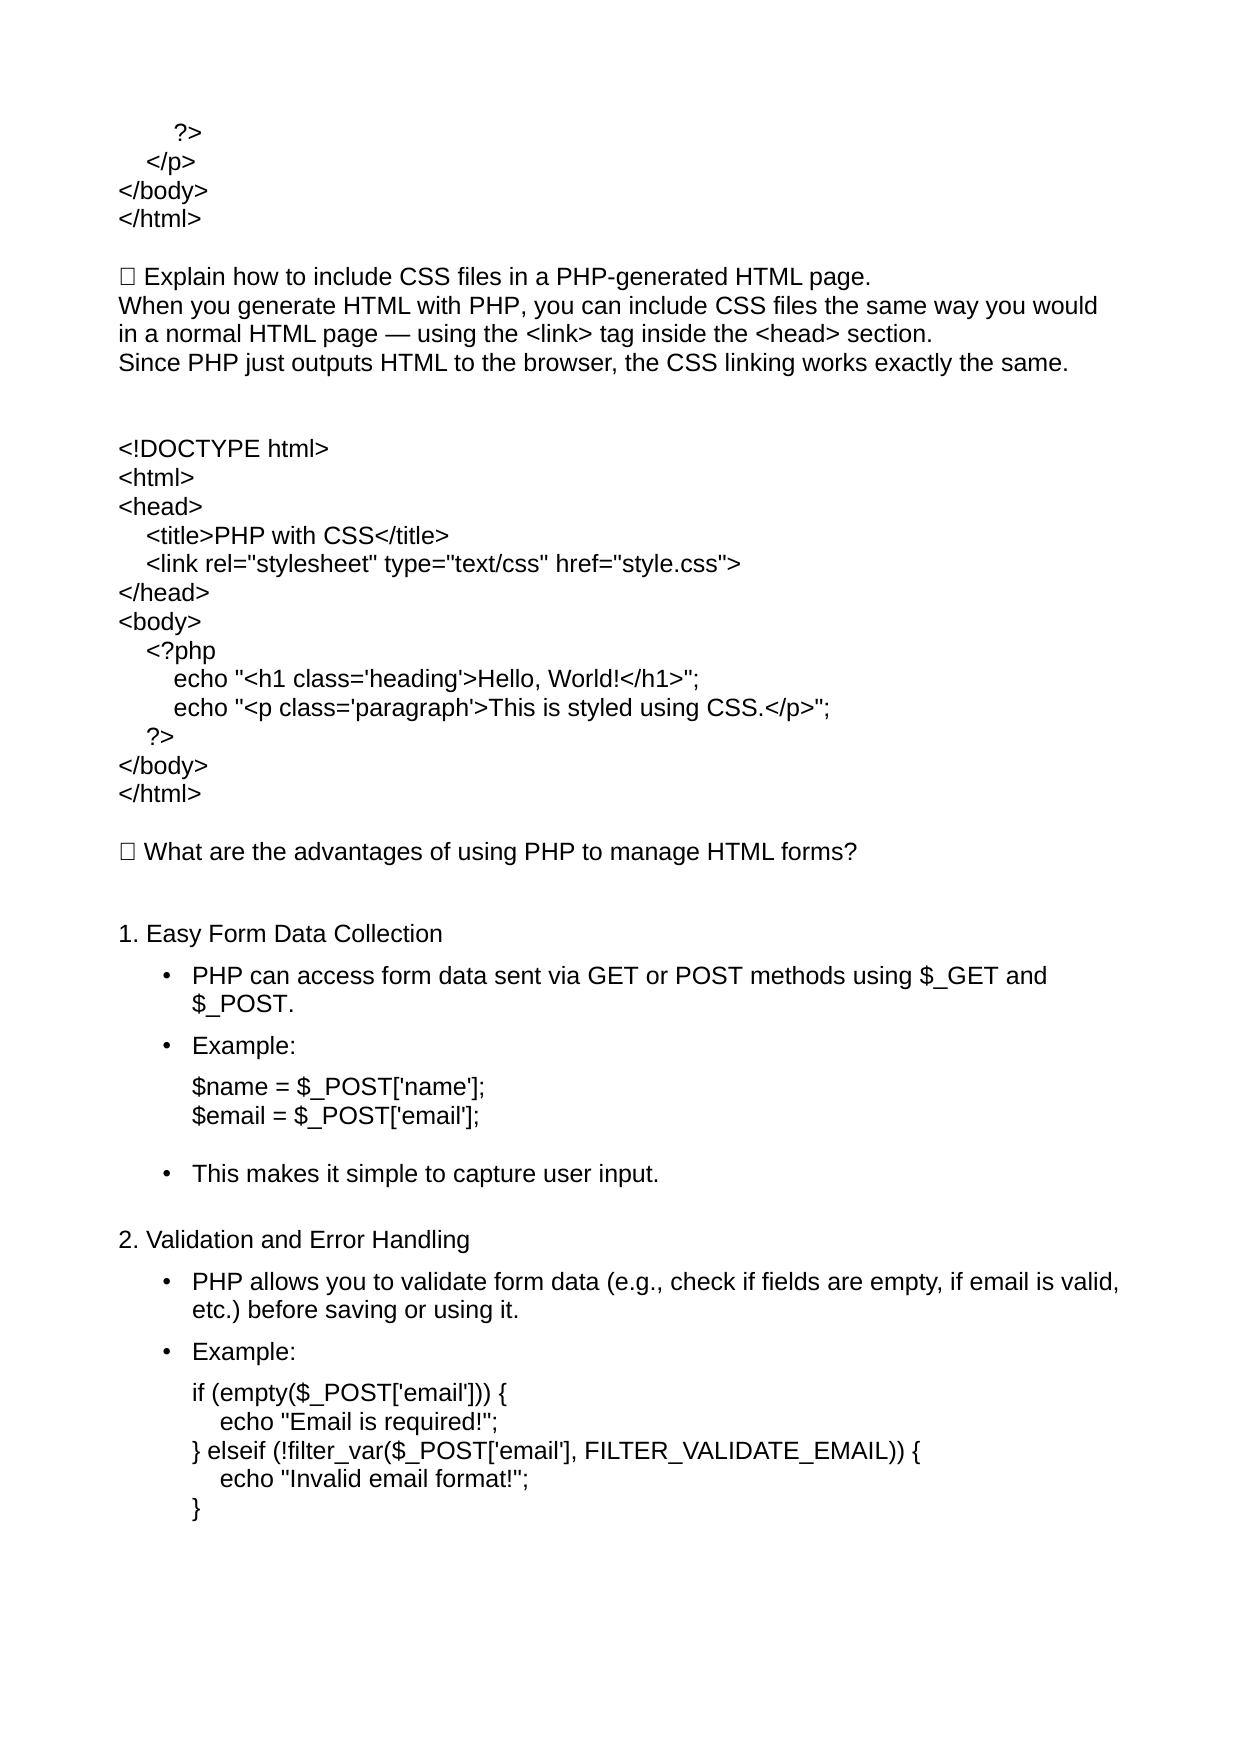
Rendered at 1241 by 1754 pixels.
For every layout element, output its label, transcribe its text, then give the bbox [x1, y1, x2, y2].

text <?php [118, 636, 1122, 664]
subtitle 2. Validation and Error Handling [118, 1225, 1122, 1254]
text echo "<h1 class='heading'>Hello, World!</h1>"; [118, 664, 1122, 693]
list } [162, 1493, 1122, 1522]
text Since PHP just outputs HTML to the browser, the CSS linking works exactly the same. [118, 348, 1122, 377]
list This makes it simple to capture user input. [162, 1159, 1122, 1188]
text ?> [118, 118, 1122, 147]
text <link rel="stylesheet" type="text/css" href="style.css"> [118, 549, 1122, 578]
list $name = $_POST['name']; [162, 1072, 1122, 1101]
text </html> [118, 204, 1122, 233]
text </head> [118, 578, 1122, 607]
list echo "Invalid email format!"; [162, 1464, 1122, 1493]
text  What are the advantages of using PHP to manage HTML forms? [118, 837, 1122, 866]
text <head> [118, 492, 1122, 521]
text </p> [118, 147, 1122, 176]
list PHP can access form data sent via GET or POST methods using $_GET and $_POST. [162, 961, 1122, 1018]
text </body> [118, 176, 1122, 204]
list $email = $_POST['email']; [162, 1101, 1122, 1129]
text <html> [118, 463, 1122, 492]
text  Explain how to include CSS files in a PHP-generated HTML page. [118, 262, 1122, 291]
text <body> [118, 607, 1122, 636]
list Example: [162, 1337, 1122, 1366]
text <title>PHP with CSS</title> [118, 521, 1122, 549]
text When you generate HTML with PHP, you can include CSS files the same way you would in a normal HTML page — using the <link> tag inside the <head> section. [118, 291, 1122, 348]
text </html> [118, 779, 1122, 808]
list echo "Email is required!"; [162, 1407, 1122, 1436]
list } elseif (!filter_var($_POST['email'], FILTER_VALIDATE_EMAIL)) { [162, 1436, 1122, 1464]
text <!DOCTYPE html> [118, 434, 1122, 463]
list PHP allows you to validate form data (e.g., check if fields are empty, if email is valid, etc.) before saving or using it. [162, 1267, 1122, 1324]
text ?> [118, 722, 1122, 751]
list Example: [162, 1031, 1122, 1059]
text </body> [118, 751, 1122, 779]
list if (empty($_POST['email'])) { [162, 1378, 1122, 1407]
text echo "<p class='paragraph'>This is styled using CSS.</p>"; [118, 693, 1122, 722]
subtitle 1. Easy Form Data Collection [118, 919, 1122, 948]
